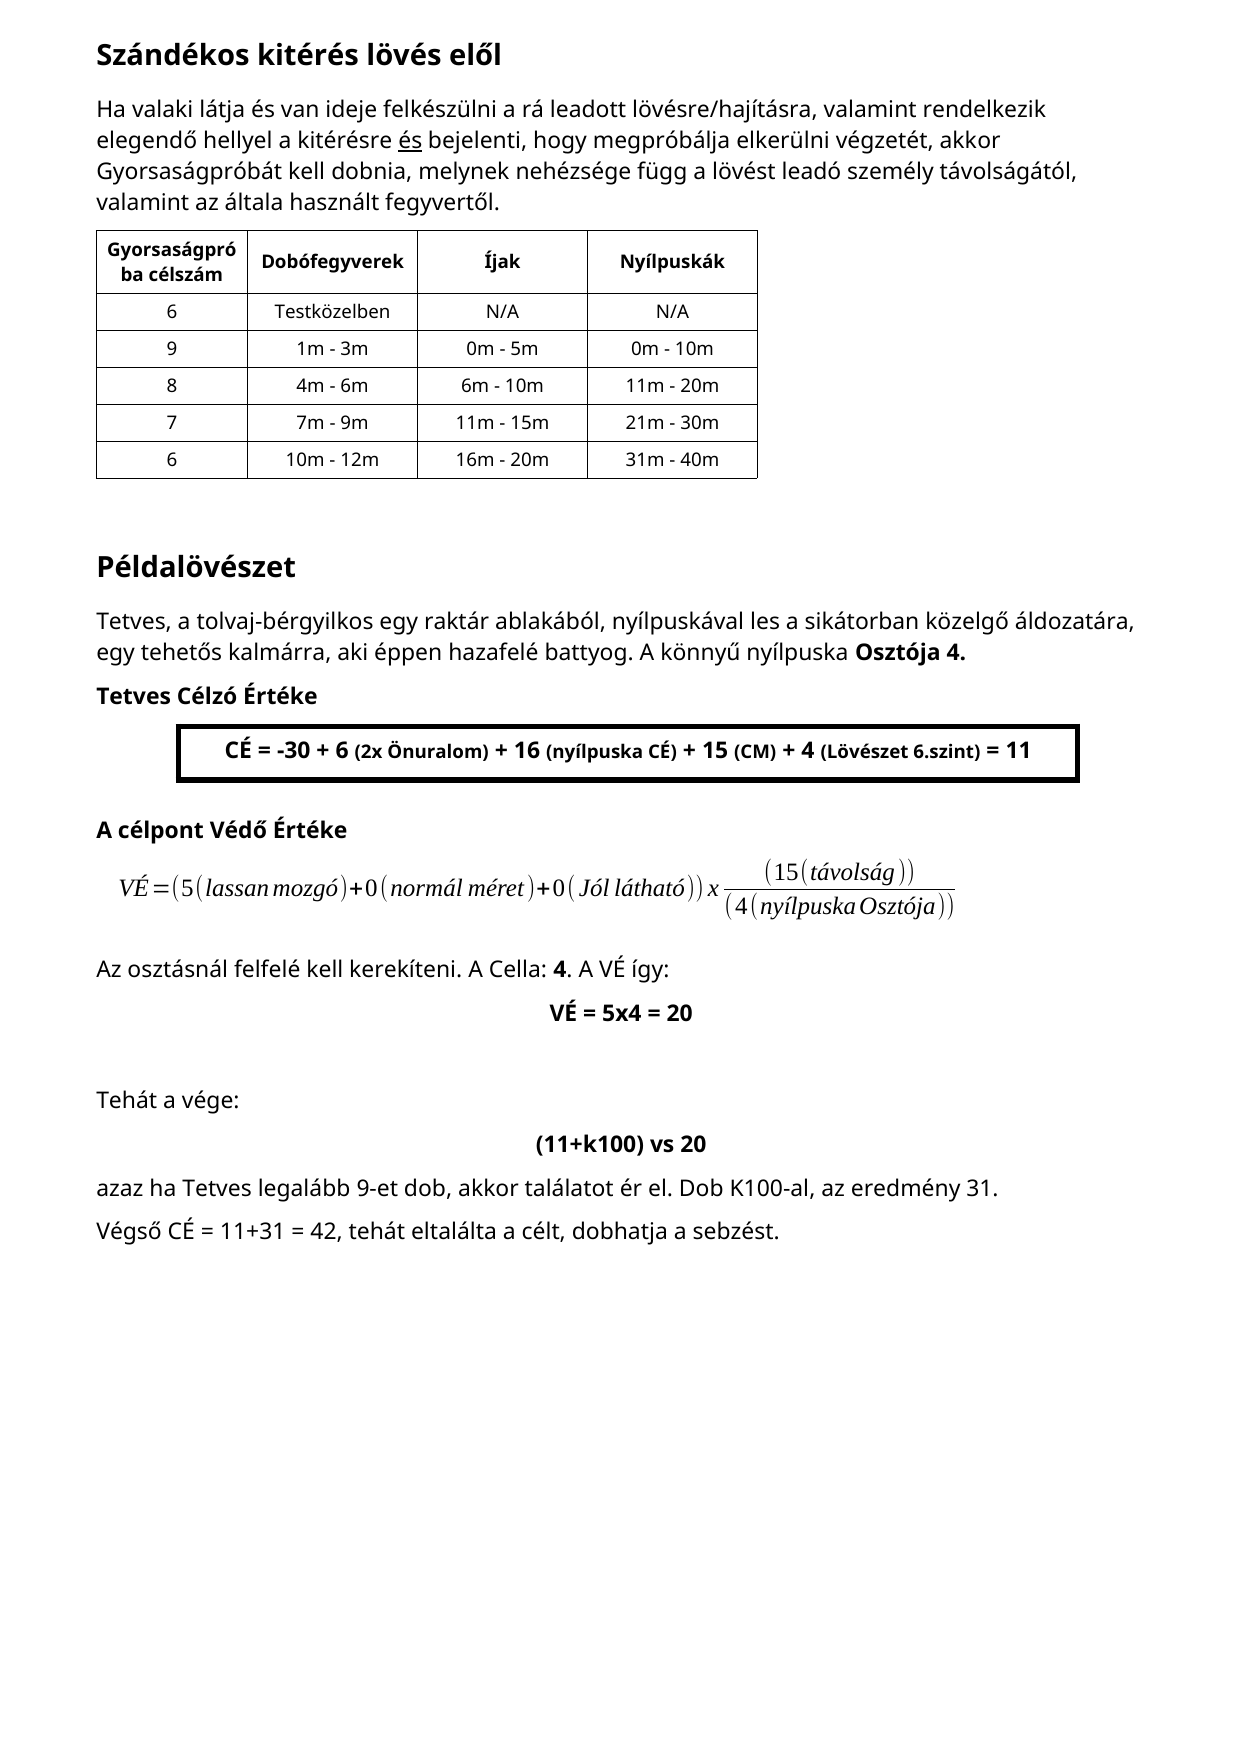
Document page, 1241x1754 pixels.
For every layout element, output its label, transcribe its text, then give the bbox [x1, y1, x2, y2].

text Az osztásnál felfelé kell kerekíteni. A Cella: 4. A VÉ így: [96, 922, 1146, 984]
text (11+k100) vs 20 [96, 1128, 1146, 1159]
table_cell 31m - 40m [588, 442, 757, 478]
table_cell 7 [97, 405, 247, 441]
table_header CÉ = -30 + 6 (2x Önuralom) + 16 (nyílpuska CÉ) + 15 (CM) + 4 (Lövészet 6.szint) = 11 [181, 729, 1075, 777]
table_header Nyílpuskák [588, 231, 757, 293]
table_cell N/A [588, 294, 757, 330]
table_cell 8 [97, 368, 247, 404]
table_cell 4m - 6m [248, 368, 417, 404]
text VÉ = 5x4 = 20 [96, 997, 1146, 1028]
table_cell 11m - 15m [418, 405, 587, 441]
table_header Gyorsaságpróba célszám [97, 231, 247, 293]
table_cell 0m - 10m [588, 331, 757, 367]
table_cell Testközelben [248, 294, 417, 330]
table_header Dobófegyverek [248, 231, 417, 293]
subtitle Példalövészet [96, 547, 1146, 586]
subtitle Szándékos kitérés lövés elől [96, 34, 1146, 74]
table_cell 21m - 30m [588, 405, 757, 441]
table_cell 16m - 20m [418, 442, 587, 478]
table_cell N/A [418, 294, 587, 330]
table_cell 0m - 5m [418, 331, 587, 367]
table_cell 6 [97, 294, 247, 330]
text azaz ha Tetves legalább 9-et dob, akkor találatot ér el. Dob K100-al, az eredmény 31. [96, 1172, 1146, 1203]
text Tehát a vége: [96, 1084, 1146, 1115]
table_cell 10m - 12m [248, 442, 417, 478]
text Tetves Célzó Értéke [96, 680, 1146, 711]
text Végső CÉ = 11+31 = 42, tehát eltalálta a célt, dobhatja a sebzést. [96, 1215, 1146, 1247]
table_cell 9 [97, 331, 247, 367]
table_cell 11m - 20m [588, 368, 757, 404]
table_cell 7m - 9m [248, 405, 417, 441]
table_cell 1m - 3m [248, 331, 417, 367]
table_cell 6m - 10m [418, 368, 587, 404]
table_cell 6 [97, 442, 247, 478]
text Tetves, a tolvaj-bérgyilkos egy raktár ablakából, nyílpuskával les a sikátorban közelgő áldozatára, egy tehetős kalmárra, aki éppen hazafelé battyog. A könnyű nyílpuska Osztója 4. [96, 605, 1146, 667]
text Ha valaki látja és van ideje felkészülni a rá leadott lövésre/hajításra, valamint rendelkezik elegendő hellyel a kitérésre és bejelenti, hogy megpróbálja elkerülni végzetét, akkor Gyorsaságpróbát kell dobnia, melynek nehézsége függ a lövést leadó személy távolságától, valamint az általa használt fegyvertől. [96, 92, 1146, 217]
table_header Íjak [418, 231, 587, 293]
text A célpont Védő Értéke [96, 782, 1146, 845]
